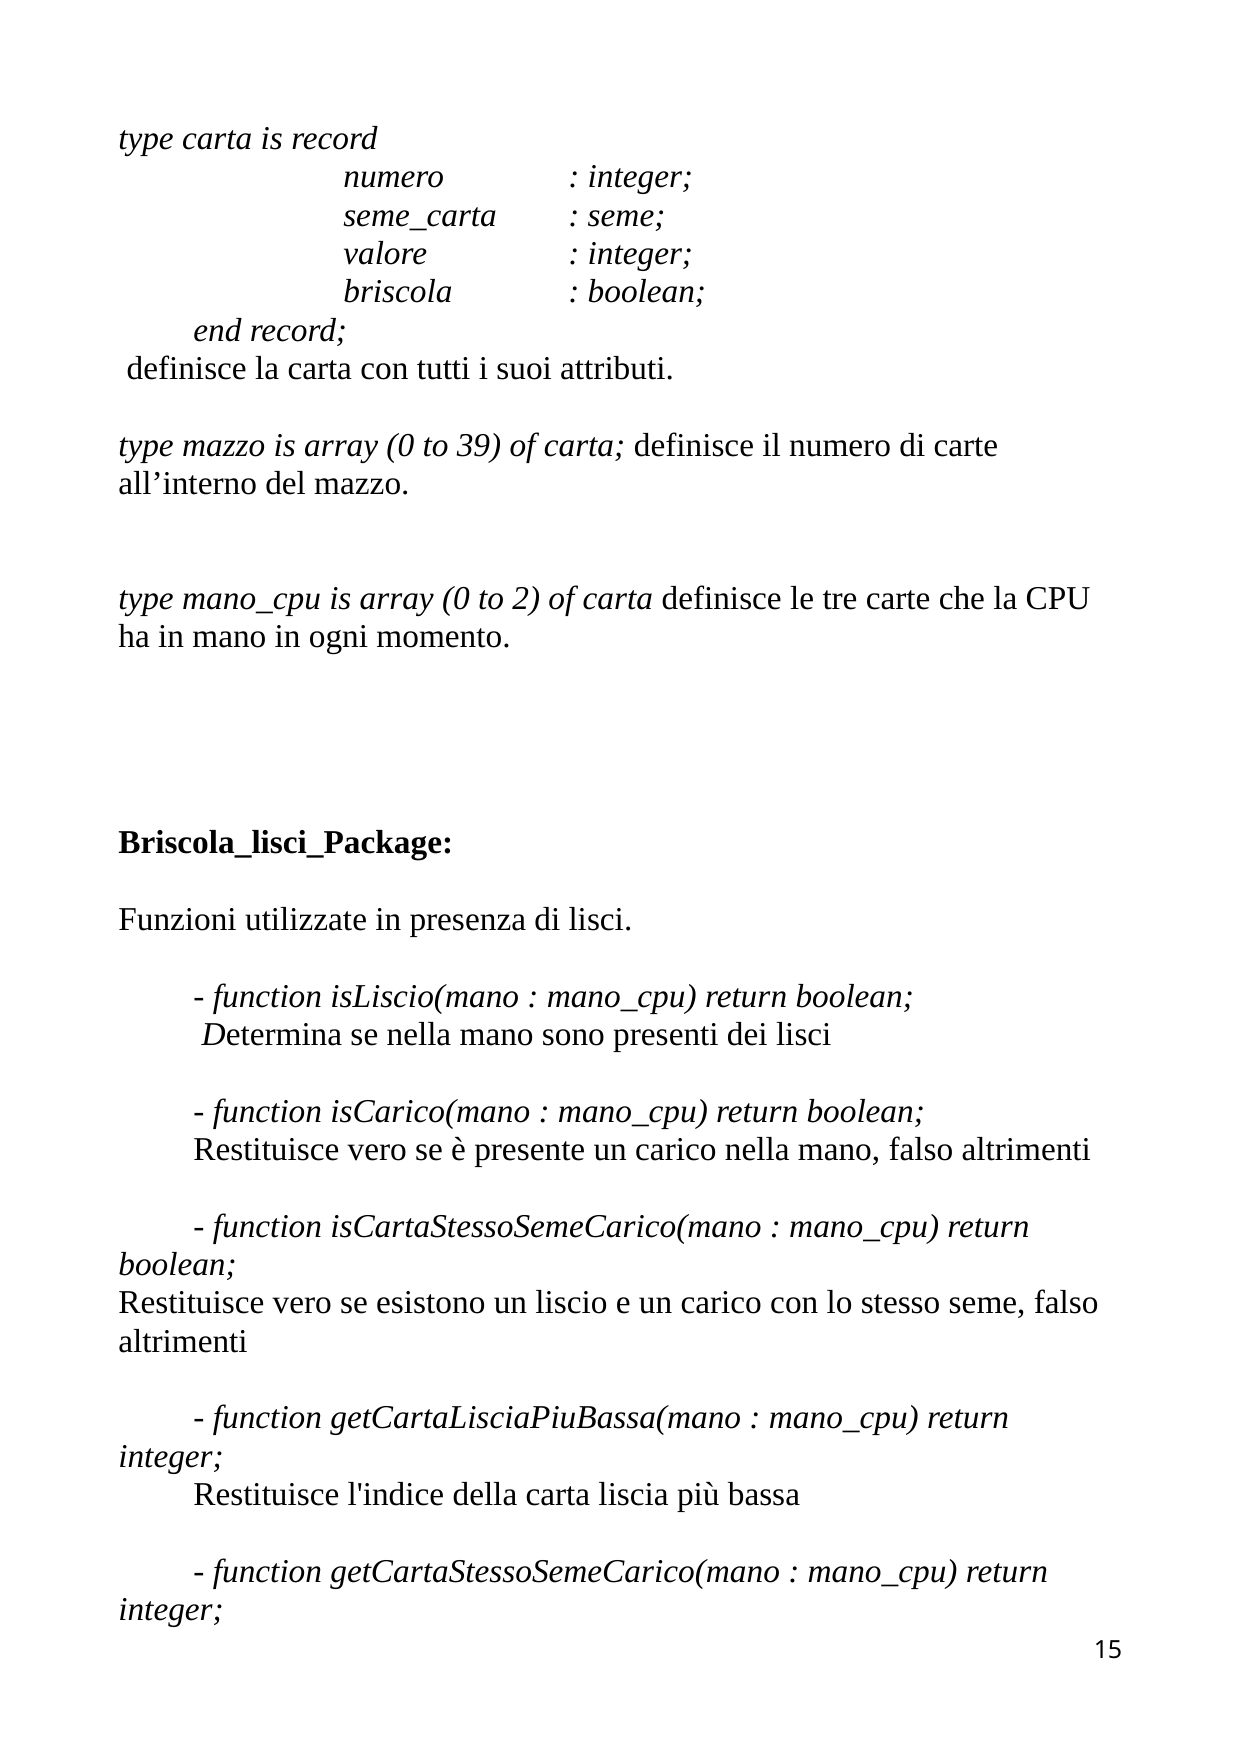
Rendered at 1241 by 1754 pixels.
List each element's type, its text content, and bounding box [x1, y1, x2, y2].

text - function isLiscio(mano : mano_cpu) return boolean; [118, 976, 1122, 1014]
text Funzioni utilizzate in presenza di lisci. [118, 899, 1122, 937]
text - function getCartaLisciaPiuBassa(mano : mano_cpu) return integer; [118, 1397, 1122, 1474]
text - function isCarico(mano : mano_cpu) return boolean; [118, 1091, 1122, 1129]
text - function getCartaStessoSemeCarico(mano : mano_cpu) return integer; [118, 1551, 1122, 1627]
text briscola : boolean; [118, 271, 1122, 310]
text type mazzo is array (0 to 39) of carta; definisce il numero di carte all’interno del mazzo. [118, 425, 1122, 501]
text Restituisce l'indice della carta liscia più bassa [118, 1474, 1122, 1512]
text Restituisce vero se esistono un liscio e un carico con lo stesso seme, falso altrimenti [118, 1282, 1122, 1359]
text type mano_cpu is array (0 to 2) of carta definisce le tre carte che la CPU ha in mano in ogni momento. [118, 578, 1122, 655]
text definisce la carta con tutti i suoi attributi. [118, 348, 1122, 386]
text seme_carta : seme; [118, 195, 1122, 233]
text end record; [118, 310, 1122, 348]
text valore : integer; [118, 233, 1122, 271]
text numero : integer; [118, 156, 1122, 195]
text type carta is record [118, 118, 1122, 156]
text - function isCartaStessoSemeCarico(mano : mano_cpu) return boolean; [118, 1206, 1122, 1282]
text Restituisce vero se è presente un carico nella mano, falso altrimenti [118, 1129, 1122, 1167]
text Determina se nella mano sono presenti dei lisci [118, 1014, 1122, 1052]
text Briscola_lisci_Package: [118, 822, 1122, 861]
